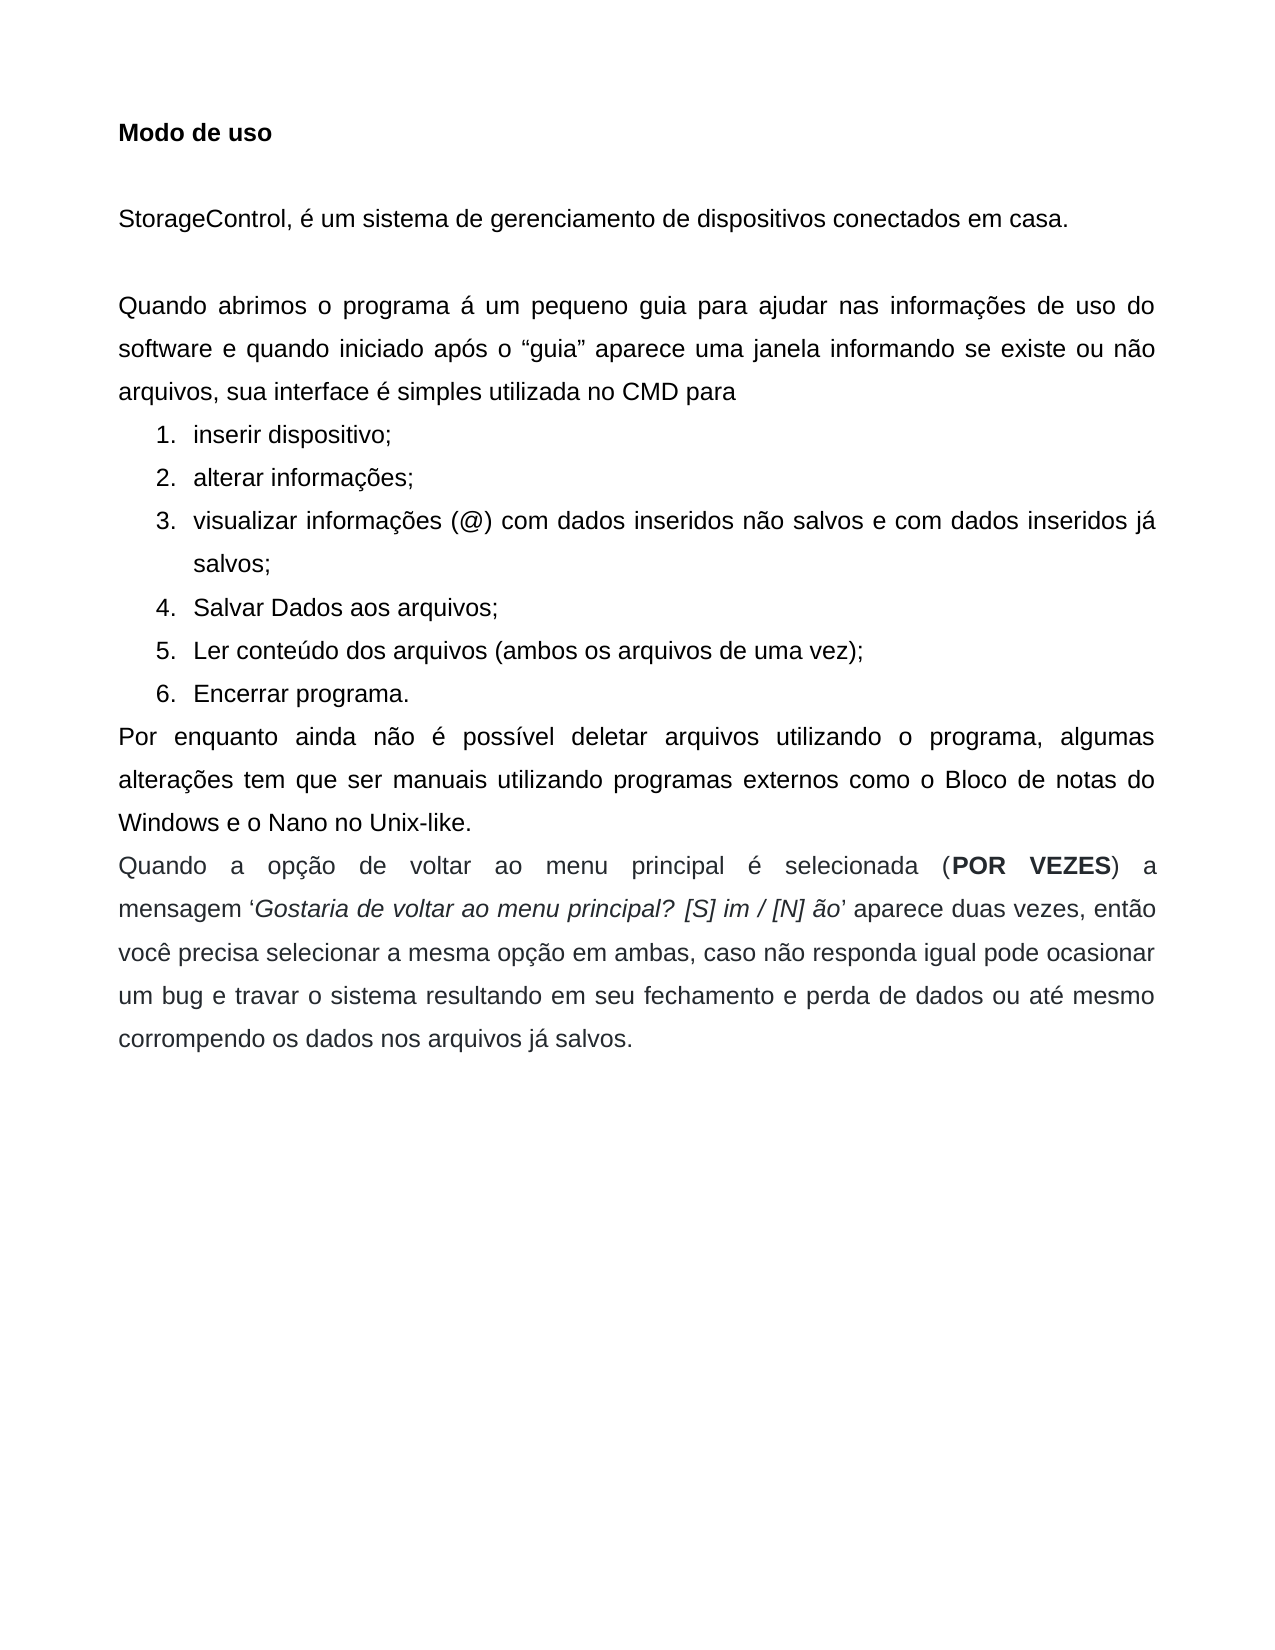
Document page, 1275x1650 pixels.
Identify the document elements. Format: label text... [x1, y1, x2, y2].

text Modo de uso [118, 118, 1157, 147]
text Por enquanto ainda não é possível deletar arquivos utilizando o programa, algumas alterações tem que ser manuais utilizando programas externos como o Bloco de notas do Windows e o Nano no Unix-like. [118, 722, 1157, 837]
list Salvar Dados aos arquivos; [156, 592, 1157, 621]
text Quando a opção de voltar ao menu principal é selecionada (POR VEZES) a mensagem ‘Gostaria de voltar ao menu principal? [S] im / [N] ão’ aparece duas vezes, então você precisa selecionar a mesma opção em ambas, caso não responda igual pode ocasionar um bug e travar o sistema resultando em seu fechamento e perda de dados ou até mesmo corrompendo os dados nos arquivos já salvos. [118, 851, 1157, 1052]
list alterar informações; [156, 463, 1157, 492]
list inserir dispositivo; [156, 420, 1157, 449]
text StorageControl, é um sistema de gerenciamento de dispositivos conectados em casa. [118, 204, 1157, 233]
text Quando abrimos o programa á um pequeno guia para ajudar nas informações de uso do software e quando iniciado após o “guia” aparece uma janela informando se existe ou não arquivos, sua interface é simples utilizada no CMD para [118, 291, 1157, 406]
list Encerrar programa. [156, 679, 1157, 707]
list Ler conteúdo dos arquivos (ambos os arquivos de uma vez); [156, 636, 1157, 664]
list visualizar informações (@) com dados inseridos não salvos e com dados inseridos já salvos; [156, 506, 1157, 578]
